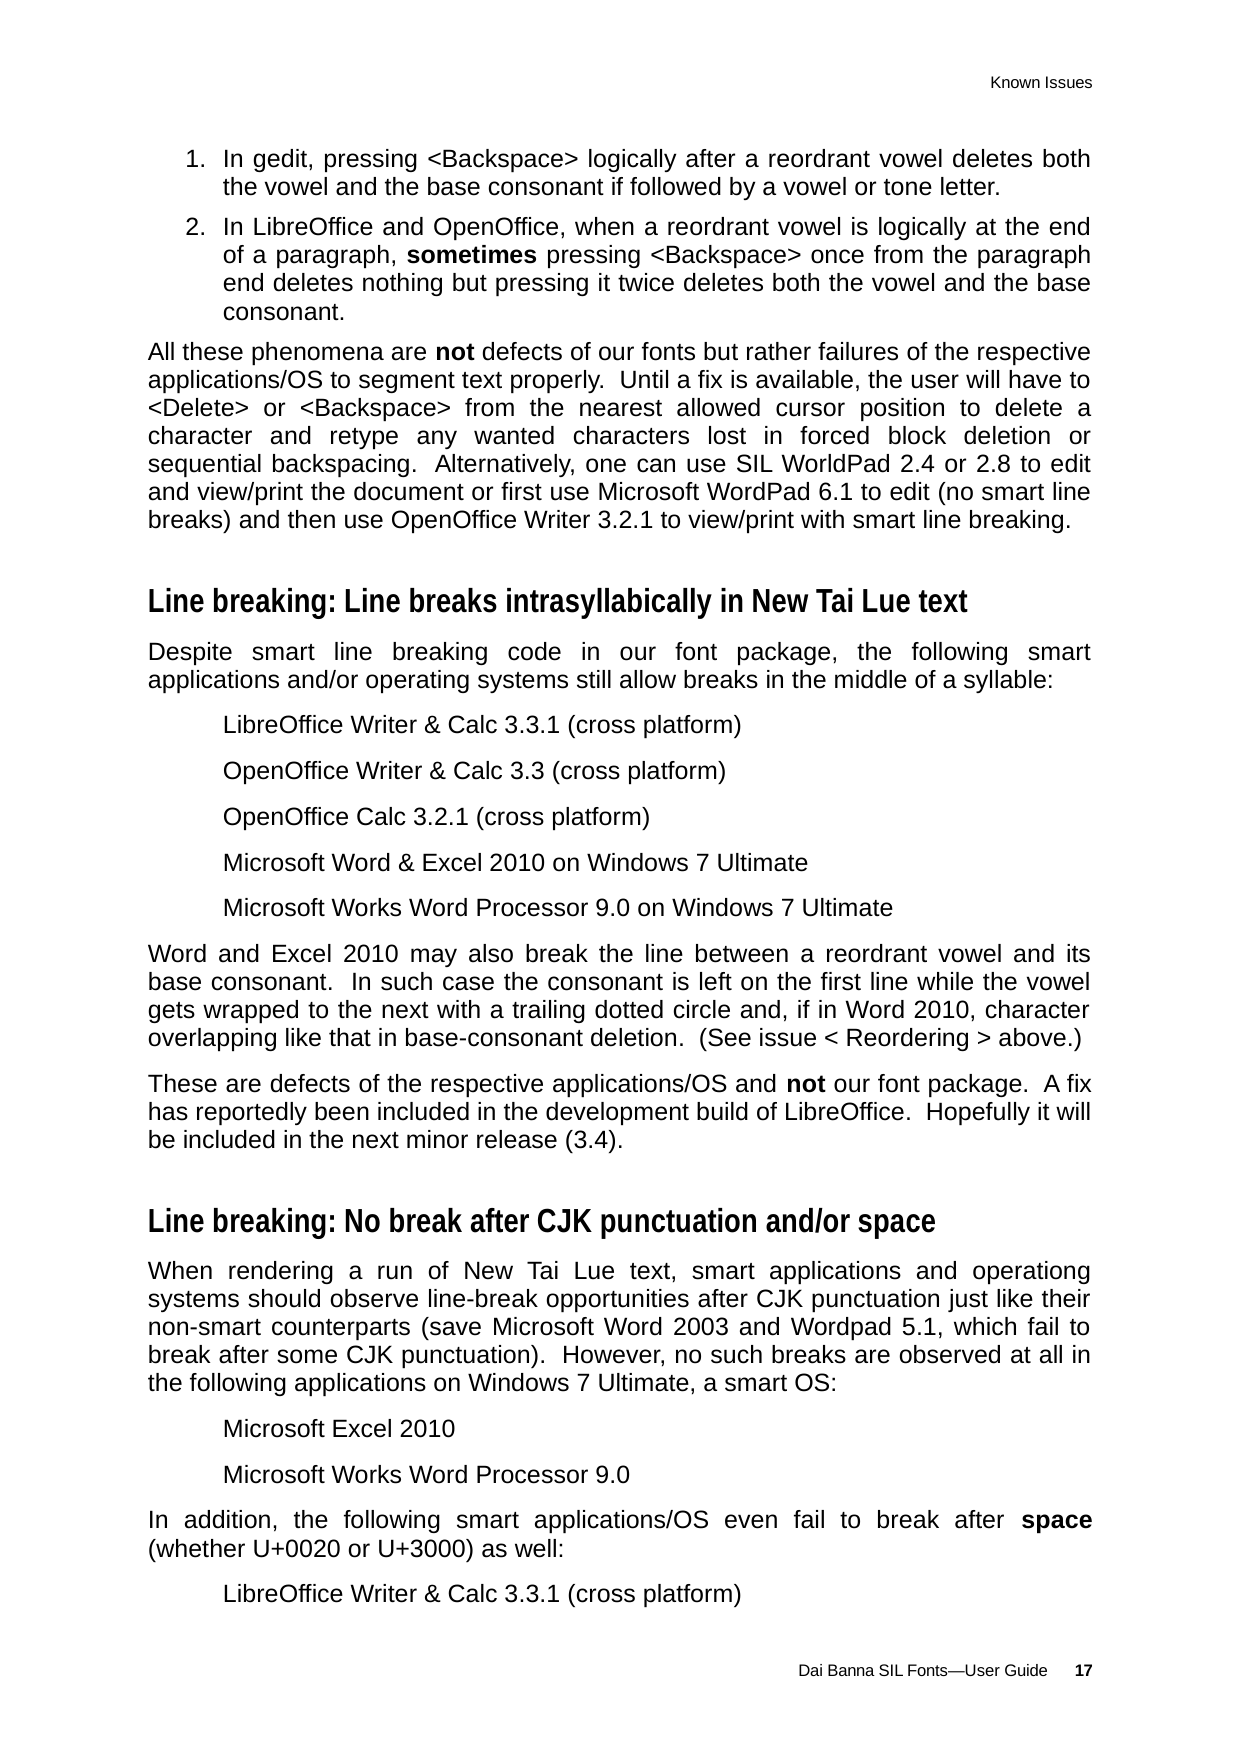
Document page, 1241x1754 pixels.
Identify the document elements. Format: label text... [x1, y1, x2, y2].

text When rendering a run of New Tai Lue text, smart applications and operationg systems should observe line-break opportunities after CJK punctuation just like their non-smart counterparts (save Microsoft Word 2003 and Wordpad 5.1, which fail to break after some CJK punctuation). However, no such breaks are observed at all in the following applications on Windows 7 Ultimate, a smart OS: [148, 1257, 1093, 1397]
list OpenOffice Writer & Calc 3.3 (cross platform) [148, 757, 1093, 785]
list In gedit, pressing <Backspace> logically after a reordrant vowel deletes both the vowel and the base consonant if followed by a vowel or tone letter. [185, 145, 1093, 201]
list Word and Excel 2010 may also break the line between a reordrant vowel and its base consonant. In such case the consonant is left on the first line while the vowel gets wrapped to the next with a trailing dotted circle and, if in Word 2010, character overlapping like that in base-consonant deletion. (See issue < Reordering > above.) [148, 940, 1093, 1052]
list In LibreOffice and OpenOffice, when a reordrant vowel is logically at the end of a paragraph, sometimes pressing <Backspace> once from the paragraph end deletes nothing but pressing it twice deletes both the vowel and the base consonant. [185, 213, 1093, 325]
subtitle Line breaking: No break after CJK punctuation and/or space [148, 1201, 1093, 1239]
list LibreOffice Writer & Calc 3.3.1 (cross platform) [148, 711, 1093, 739]
list Microsoft Works Word Processor 9.0 [148, 1461, 1093, 1489]
list OpenOffice Calc 3.2.1 (cross platform) [148, 803, 1093, 831]
text Despite smart line breaking code in our font package, the following smart applications and/or operating systems still allow breaks in the middle of a syllable: [148, 637, 1093, 693]
subtitle Line breaking: Line breaks intrasyllabically in New Tai Lue text [148, 581, 1093, 620]
list Microsoft Word & Excel 2010 on Windows 7 Ultimate [148, 848, 1093, 876]
list In addition, the following smart applications/OS even fail to break after space (whether U+0020 or U+3000) as well: [148, 1506, 1093, 1562]
list Microsoft Works Word Processor 9.0 on Windows 7 Ultimate [148, 894, 1093, 922]
list LibreOffice Writer & Calc 3.3.1 (cross platform) [148, 1580, 1093, 1608]
list All these phenomena are not defects of our fonts but rather failures of the respective applications/OS to segment text properly. Until a fix is available, the user will have to <Delete> or <Backspace> from the nearest allowed cursor position to delete a character and retype any wanted characters lost in forced block deletion or sequential backspacing. Alternatively, one can use SIL WorldPad 2.4 or 2.8 to edit and view/print the document or first use Microsoft WordPad 6.1 to edit (no smart line breaks) and then use OpenOffice Writer 3.2.1 to view/print with smart line breaking. [148, 338, 1093, 534]
list Microsoft Excel 2010 [148, 1415, 1093, 1443]
text These are defects of the respective applications/OS and not our font package. A fix has reportedly been included in the development build of LibreOffice. Hopefully it will be included in the next minor release (3.4). [148, 1070, 1093, 1154]
